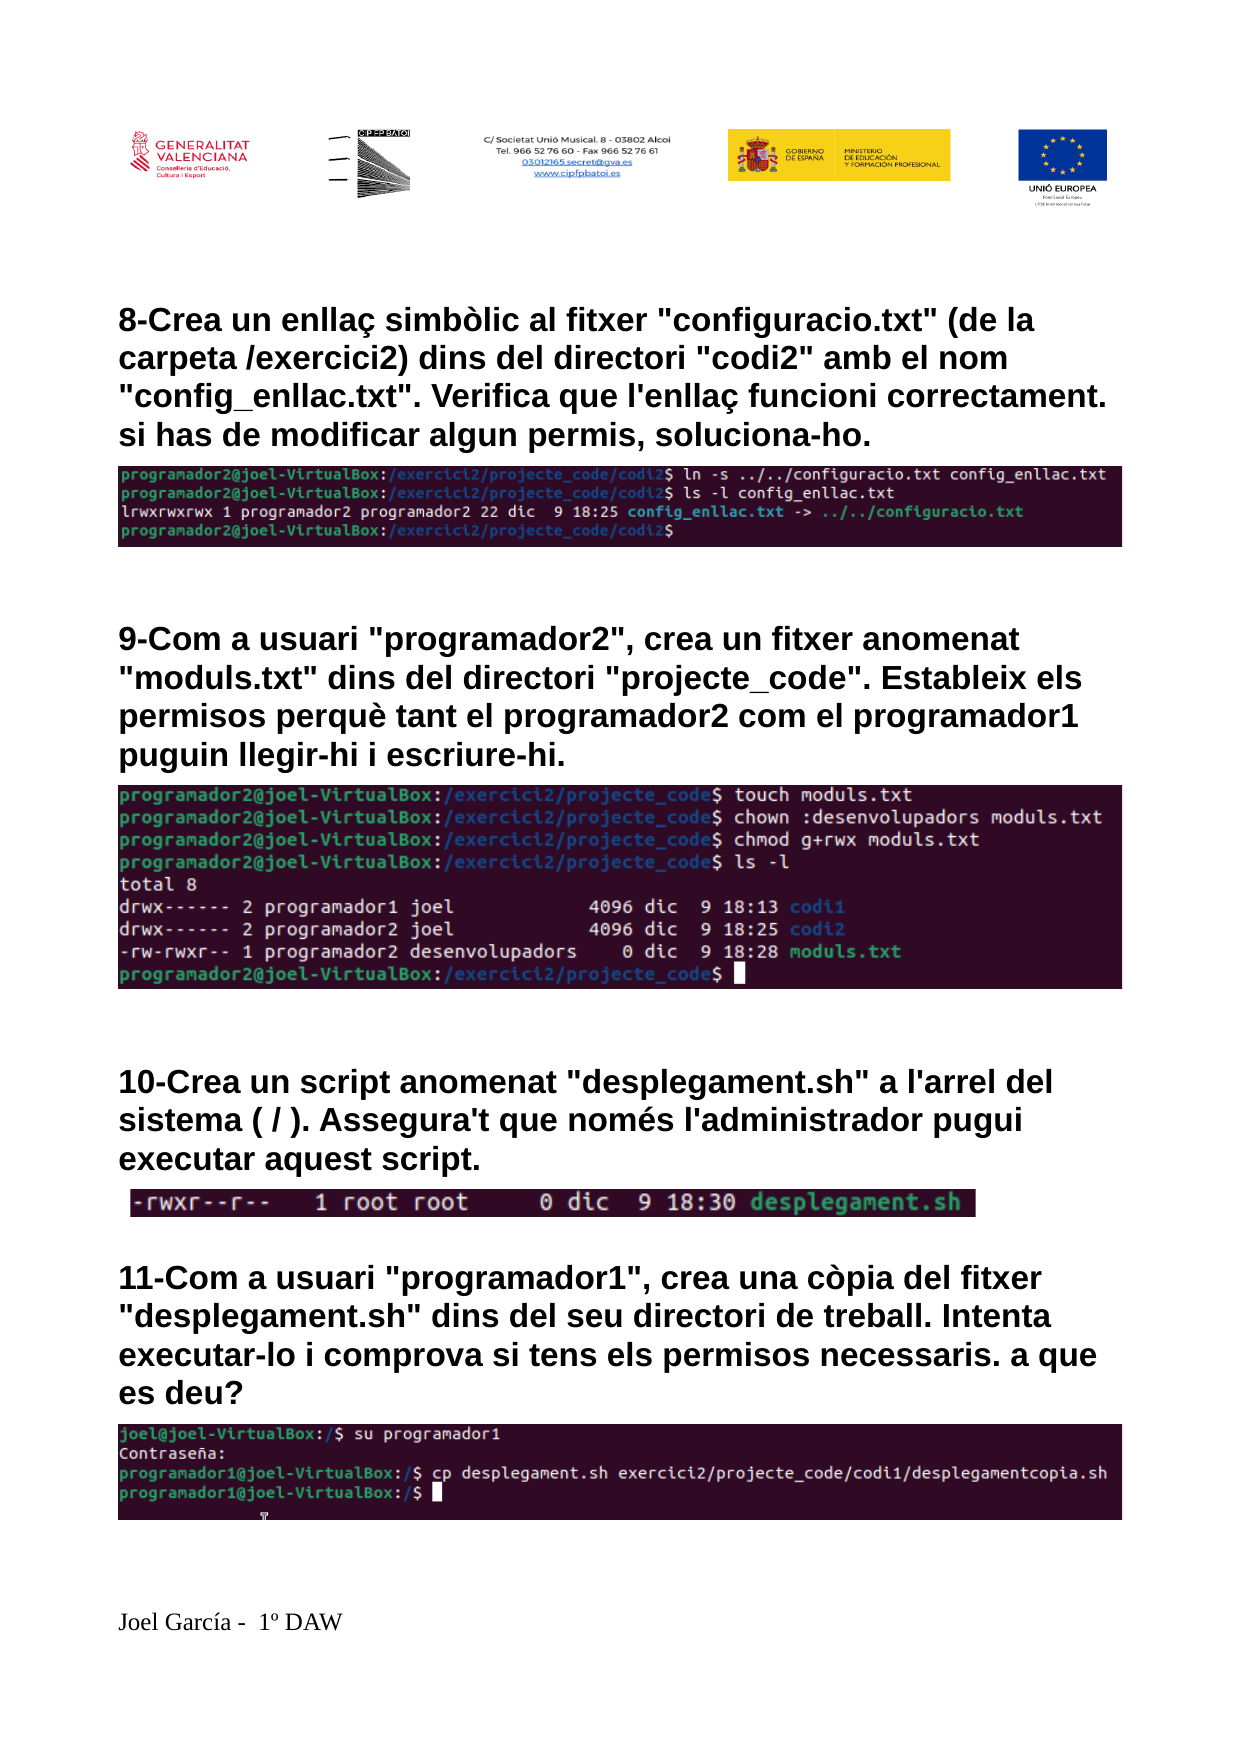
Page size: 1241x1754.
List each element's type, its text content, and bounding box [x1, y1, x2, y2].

subtitle 9-Com a usuari "programador2", crea un fitxer anomenat "moduls.txt" dins del directori "projecte_code". Estableix els permisos perquè tant el programador2 com el programador1 puguin llegir-hi i escriure-hi. [118, 619, 1122, 773]
subtitle 8-Crea un enllaç simbòlic al fitxer "configuracio.txt" (de la carpeta /exercici2) dins del directori "codi2" amb el nom "config_enllac.txt". Verifica que l'enllaç funcioni correctament. si has de modificar algun permis, soluciona-ho. [118, 300, 1122, 453]
picture [118, 1424, 1123, 1520]
picture [118, 118, 1118, 209]
picture [118, 785, 1123, 989]
picture [118, 466, 1123, 547]
subtitle 11-Com a usuari "programador1", crea una còpia del fitxer "desplegament.sh" dins del seu directori de treball. Intenta executar-lo i comprova si tens els permisos necessaris. a que es deu? [118, 1258, 1122, 1412]
picture [130, 1189, 976, 1217]
subtitle 10-Crea un script anomenat "desplegament.sh" a l'arrel del sistema ( / ). Assegura't que només l'administrador pugui executar aquest script. [118, 1062, 1122, 1177]
